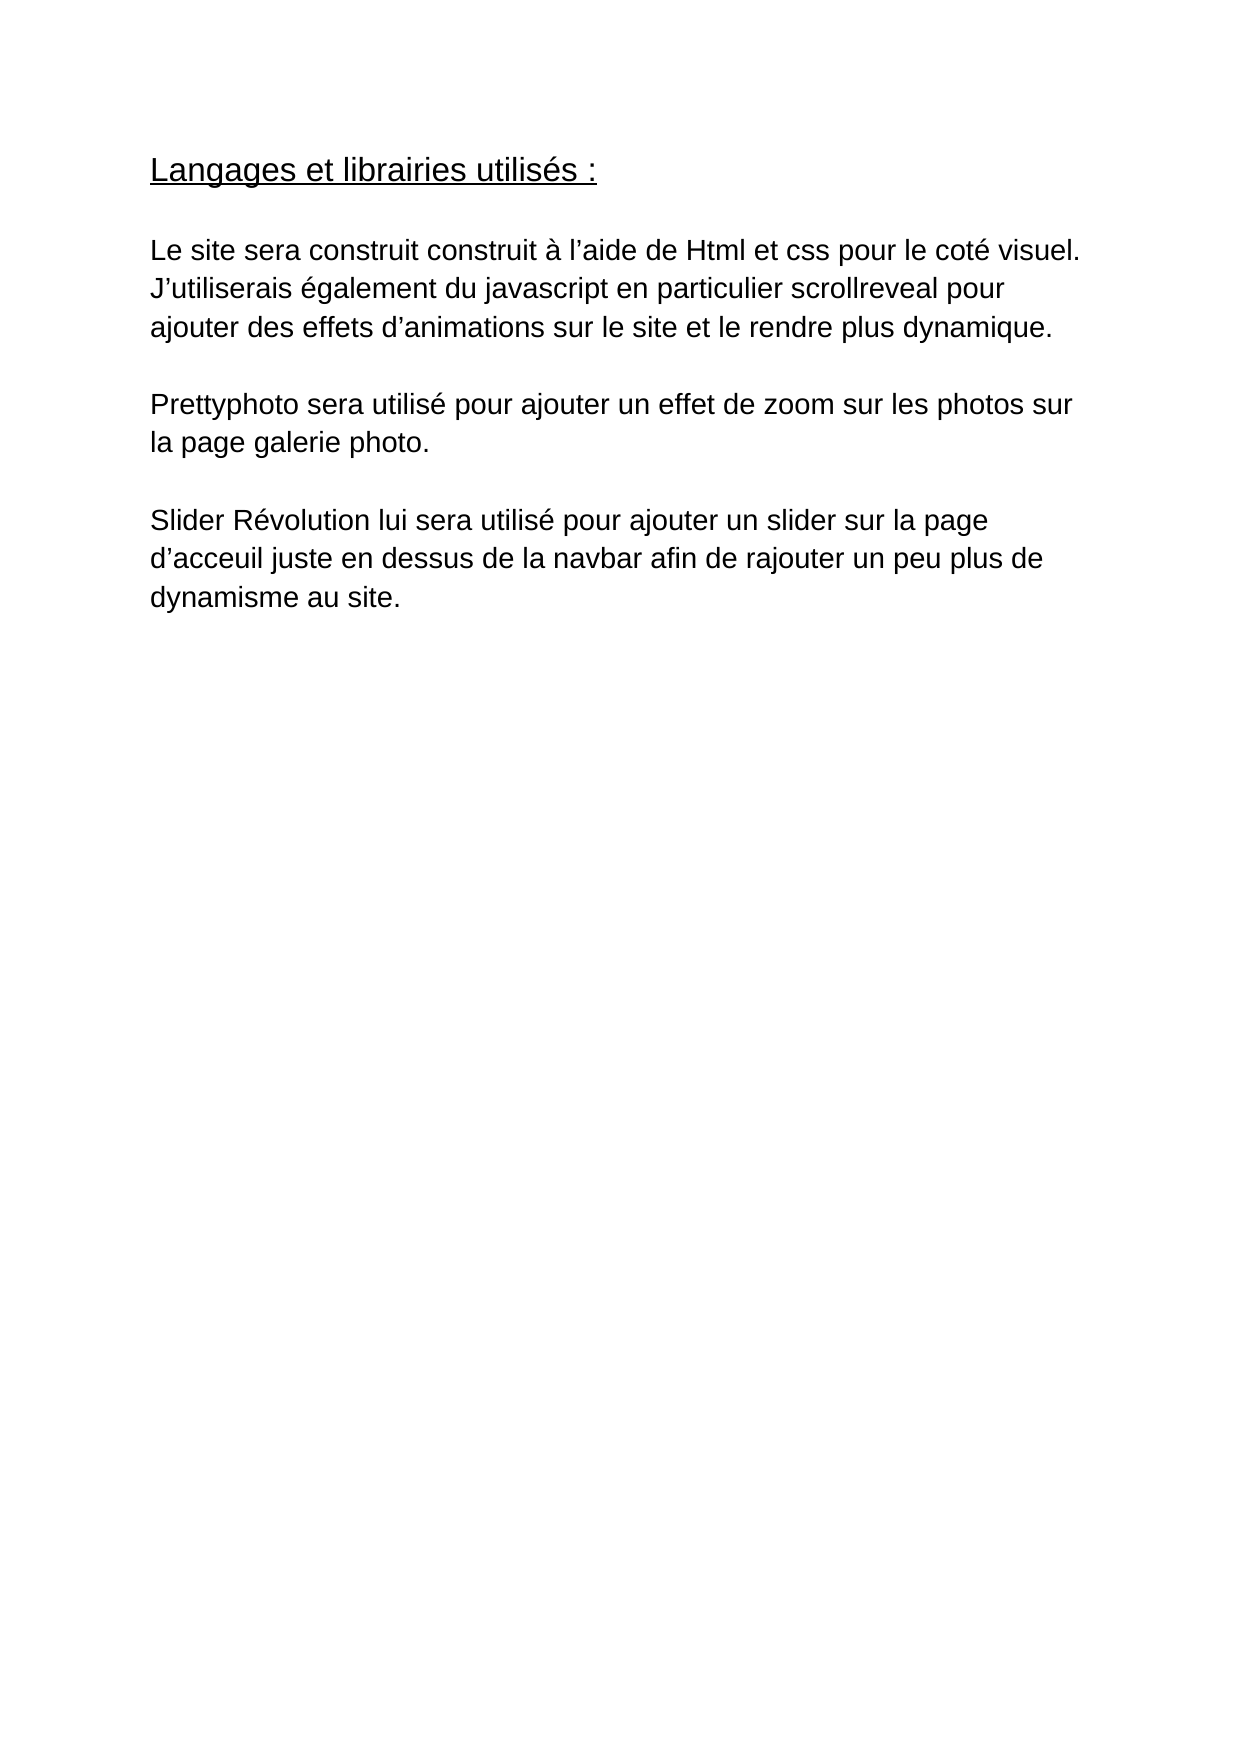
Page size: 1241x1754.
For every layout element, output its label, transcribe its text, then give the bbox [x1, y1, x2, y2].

text Slider Révolution lui sera utilisé pour ajouter un slider sur la page d’acceuil juste en dessus de la navbar afin de rajouter un peu plus de dynamisme au site. [150, 502, 1090, 613]
text Le site sera construit construit à l’aide de Html et css pour le coté visuel. [150, 233, 1090, 266]
text Prettyphoto sera utilisé pour ajouter un effet de zoom sur les photos sur la page galerie photo. [150, 387, 1090, 459]
text Langages et librairies utilisés : [150, 150, 1090, 188]
text J’utiliserais également du javascript en particulier scrollreveal pour ajouter des effets d’animations sur le site et le rendre plus dynamique. [150, 271, 1090, 343]
